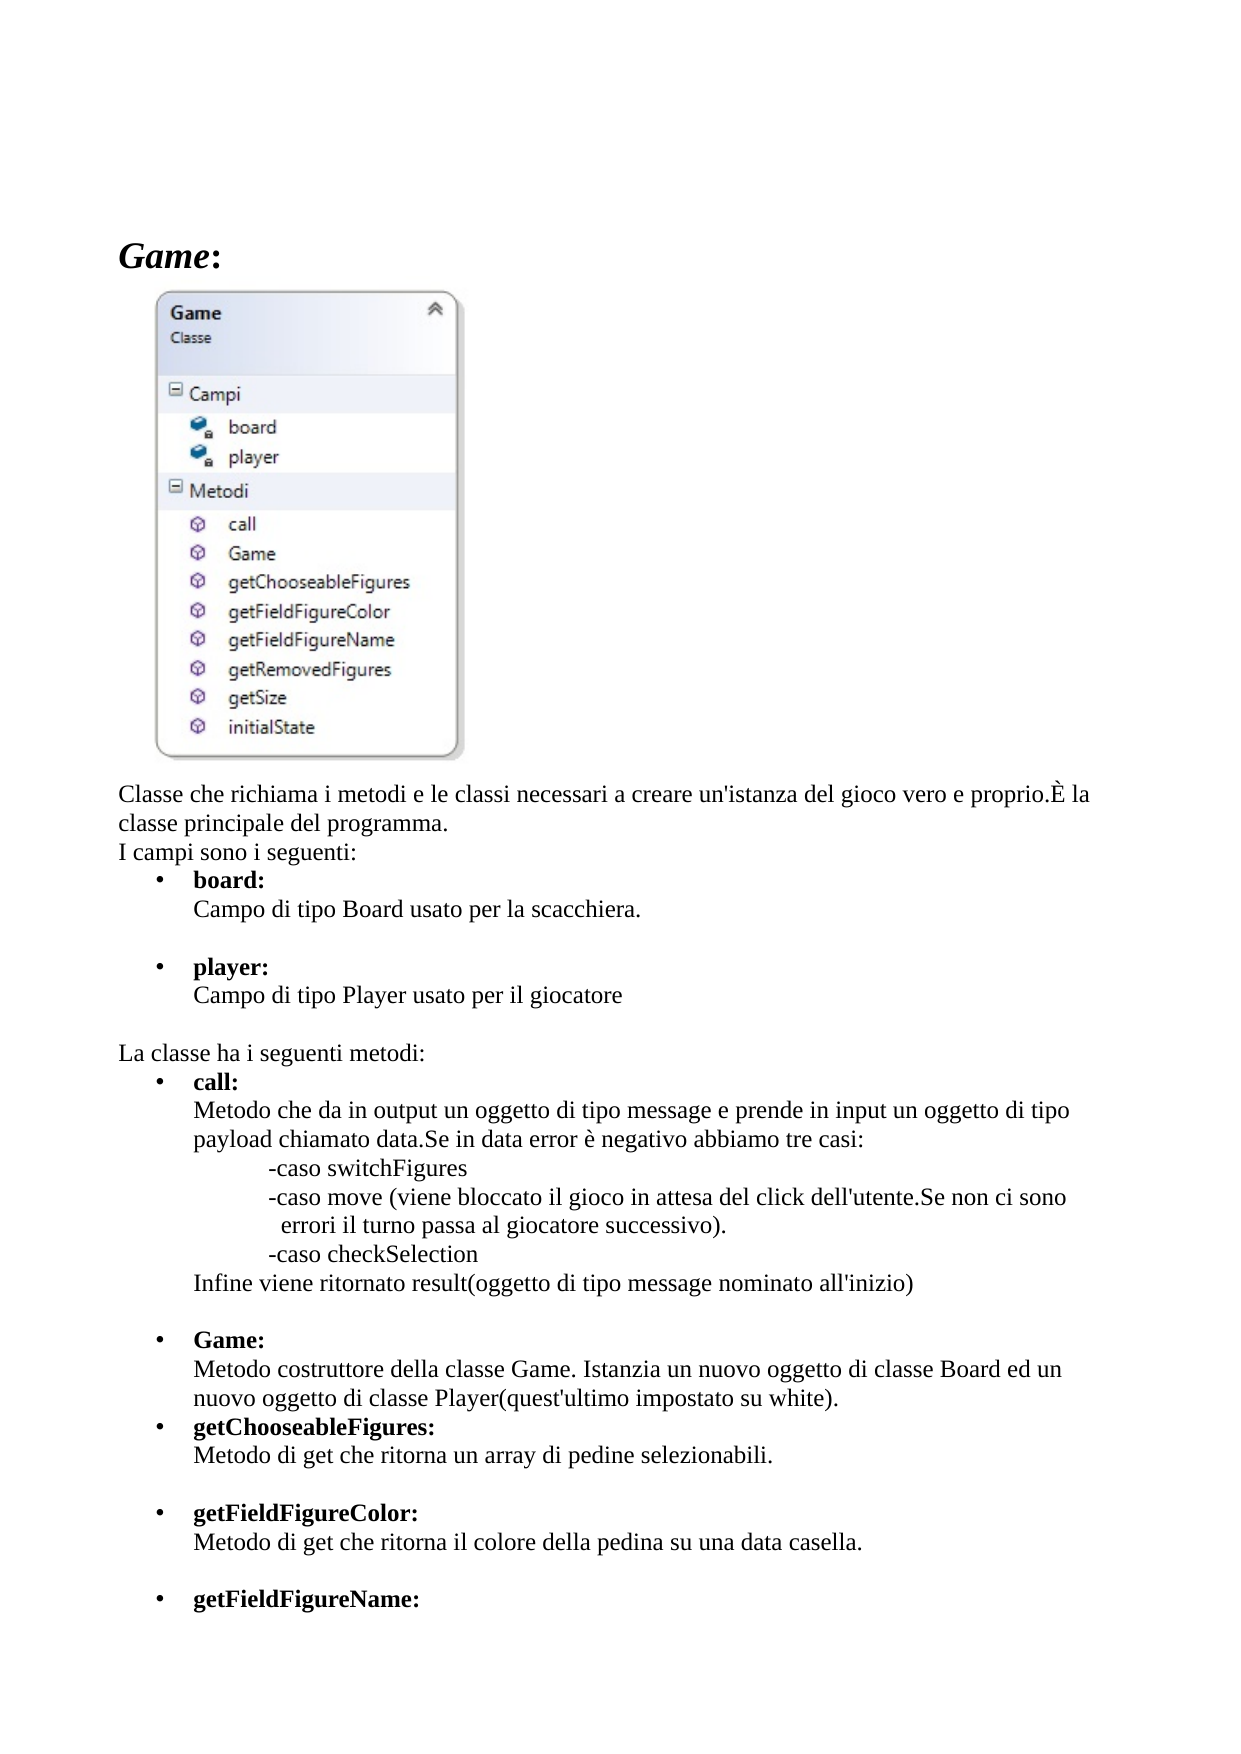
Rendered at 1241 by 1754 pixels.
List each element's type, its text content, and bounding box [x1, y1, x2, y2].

text Metodo di get che ritorna un array di pedine selezionabili. [118, 1441, 1122, 1469]
text Game: [118, 233, 1122, 276]
list Game: [156, 1326, 1122, 1354]
text Metodo che da in output un oggetto di tipo message e prende in input un oggetto di tipo payload chiamato data.Se in data error è negativo abbiamo tre casi: [118, 1096, 1122, 1153]
list getFieldFigureColor: [156, 1498, 1122, 1527]
picture [130, 276, 479, 770]
list board: [156, 866, 1122, 894]
text -caso move (viene bloccato il gioco in attesa del click dell'utente.Se non ci sono errori il turno passa al giocatore successivo). [118, 1182, 1122, 1239]
text I campi sono i seguenti: [118, 837, 1122, 866]
text Campo di tipo Board usato per la scacchiera. [118, 894, 1122, 923]
list player: [156, 952, 1122, 981]
text -caso switchFigures [118, 1153, 1122, 1182]
text Classe che richiama i metodi e le classi necessari a creare un'istanza del gioco vero e proprio.È la classe principale del programma. [118, 779, 1122, 837]
text Campo di tipo Player usato per il giocatore [118, 981, 1122, 1009]
text Metodo di get che ritorna il colore della pedina su una data casella. [118, 1527, 1122, 1556]
text La classe ha i seguenti metodi: [118, 1038, 1122, 1067]
list call: [156, 1067, 1122, 1096]
text Infine viene ritornato result(oggetto di tipo message nominato all'inizio) [118, 1268, 1122, 1297]
list getChooseableFigures: [156, 1412, 1122, 1441]
text -caso checkSelection [118, 1239, 1122, 1268]
text Metodo costruttore della classe Game. Istanzia un nuovo oggetto di classe Board ed un nuovo oggetto di classe Player(quest'ultimo impostato su white). [118, 1354, 1122, 1412]
list getFieldFigureName: [156, 1584, 1122, 1613]
